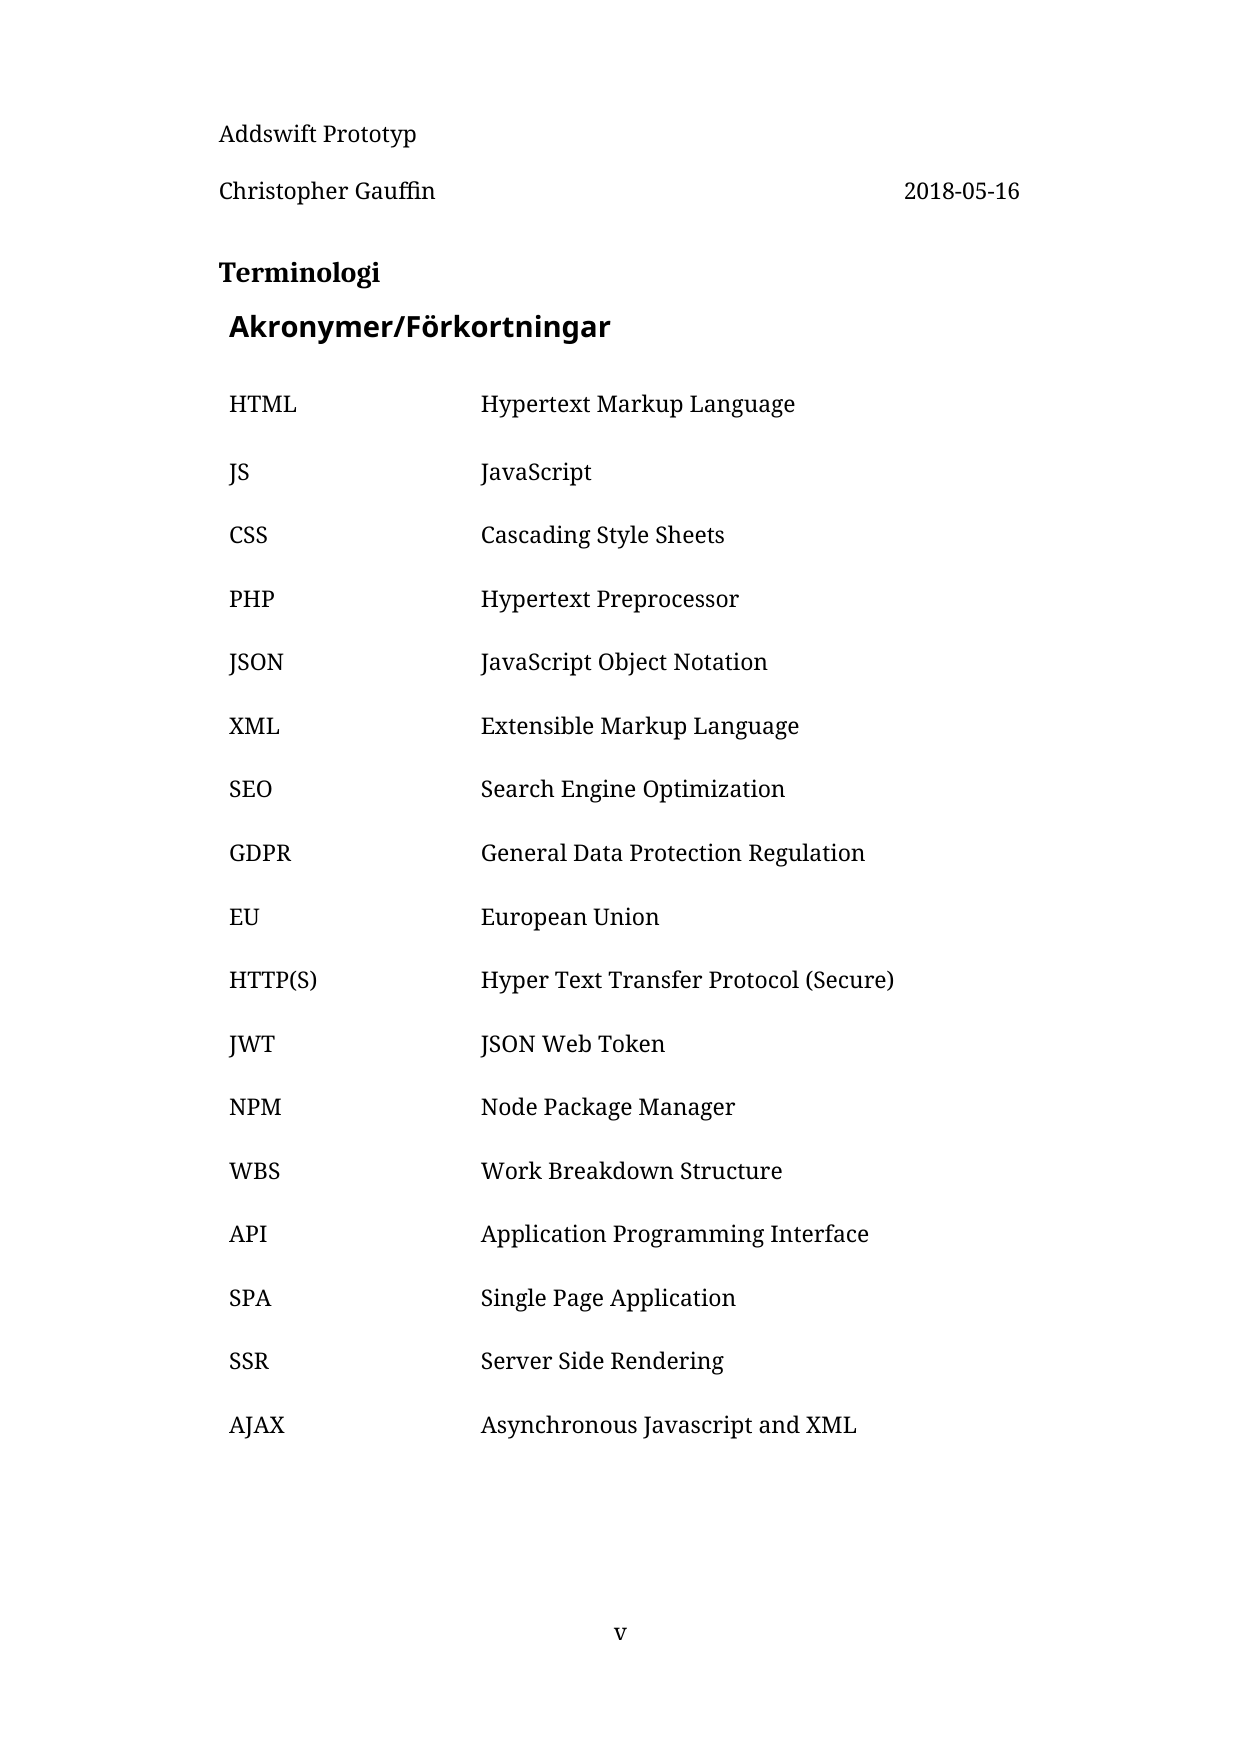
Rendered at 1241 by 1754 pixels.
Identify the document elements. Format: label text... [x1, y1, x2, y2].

table_cell Node Package Manager [475, 1085, 1026, 1149]
table_cell NPM [223, 1085, 475, 1149]
table_cell JavaScript Object Notation [475, 641, 1026, 704]
table_cell Single Page Application [475, 1276, 1026, 1339]
table_cell Asynchronous Javascript and XML [475, 1403, 1026, 1467]
table_cell SEO [223, 768, 475, 831]
table_cell Hypertext Preprocessor [475, 577, 1026, 641]
table_cell Work Breakdown Structure [475, 1149, 1026, 1212]
table_cell Hypertext Markup Language [475, 377, 1026, 450]
table_cell JS [223, 450, 475, 513]
table_header Akronymer/Förkortningar [223, 295, 1026, 377]
table_cell SSR [223, 1340, 475, 1403]
table_cell HTTP(S) [223, 958, 475, 1022]
table_cell Application Programming Interface [475, 1213, 1026, 1276]
table_cell Extensible Markup Language [475, 704, 1026, 768]
table_cell European Union [475, 895, 1026, 958]
table_cell JSON Web Token [475, 1022, 1026, 1085]
table_cell Hyper Text Transfer Protocol (Secure) [475, 958, 1026, 1022]
table_cell EU [223, 895, 475, 958]
table_cell AJAX [223, 1403, 475, 1467]
table_cell JWT [223, 1022, 475, 1085]
table_cell Server Side Rendering [475, 1340, 1026, 1403]
table_cell HTML [223, 377, 475, 450]
table_cell General Data Protection Regulation [475, 831, 1026, 895]
subtitle Terminologi [218, 256, 1022, 290]
table_cell XML [223, 704, 475, 768]
table_cell Search Engine Optimization [475, 768, 1026, 831]
table_cell JavaScript [475, 450, 1026, 513]
table_cell GDPR [223, 831, 475, 895]
table_cell PHP [223, 577, 475, 641]
table_cell WBS [223, 1149, 475, 1212]
table_cell Cascading Style Sheets [475, 514, 1026, 577]
table_cell SPA [223, 1276, 475, 1339]
table_cell API [223, 1213, 475, 1276]
table_cell CSS [223, 514, 475, 577]
table_cell JSON [223, 641, 475, 704]
